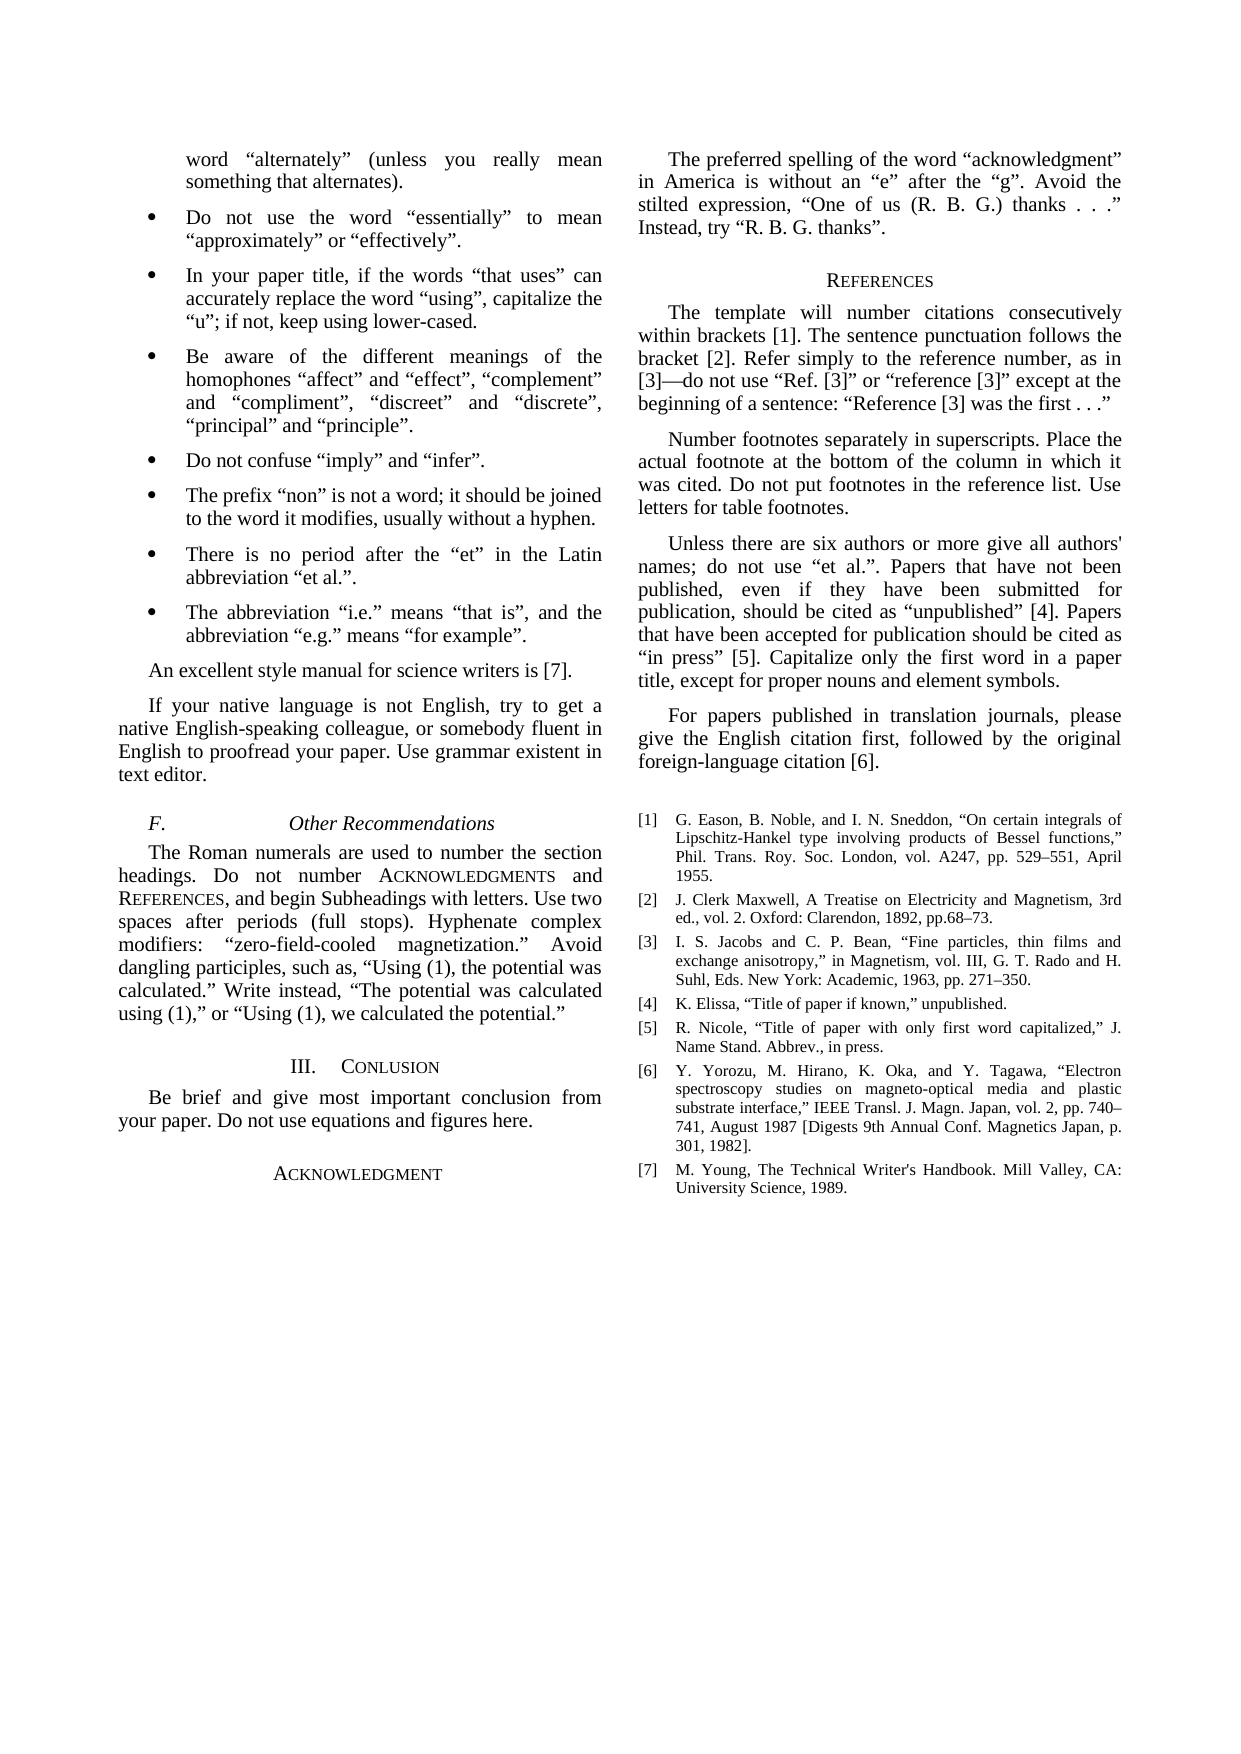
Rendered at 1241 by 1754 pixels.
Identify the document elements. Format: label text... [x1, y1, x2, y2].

text For papers published in translation journals, please give the English citation first, followed by the original foreign-language citation [6]. [638, 705, 1122, 773]
text Number footnotes separately in superscripts. Place the actual footnote at the bottom of the column in which it was cited. Do not put footnotes in the reference list. Use letters for table footnotes. [638, 428, 1122, 519]
list K. Elissa, “Title of paper if known,” unpublished. [638, 994, 1122, 1013]
subtitle Other Recommendations [148, 811, 602, 835]
subtitle Acknowledgment [118, 1161, 602, 1185]
list Do not use the word “essentially” to mean “approximately” or “effectively”. [148, 206, 602, 252]
text An excellent style manual for science writers is [7]. [118, 659, 602, 682]
list In your paper title, if the words “that uses” can accurately replace the word “using”, capitalize the “u”; if not, keep using lower-cased. [148, 264, 602, 333]
text The preferred spelling of the word “acknowledgment” in America is without an “e” after the “g”. Avoid the stilted expression, “One of us (R. B. G.) thanks . . .” Instead, try “R. B. G. thanks”. [638, 148, 1122, 239]
subtitle Conlusion [118, 1054, 602, 1078]
list R. Nicole, “Title of paper with only first word capitalized,” J. Name Stand. Abbrev., in press. [638, 1018, 1122, 1056]
list The abbreviation “i.e.” means “that is”, and the abbreviation “e.g.” means “for example”. [148, 601, 602, 647]
list There is no period after the “et” in the Latin abbreviation “et al.”. [148, 543, 602, 589]
list word “alternately” (unless you really mean something that alternates). [148, 148, 602, 193]
text If your native language is not English, try to get a native English‑speaking colleague, or somebody fluent in English to proofread your paper. Use grammar existent in text editor. [118, 695, 602, 786]
text Be brief and give most important conclusion from your paper. Do not use equations and figures here. [118, 1086, 602, 1132]
list G. Eason, B. Noble, and I. N. Sneddon, “On certain integrals of Lipschitz-Hankel type involving products of Bessel functions,” Phil. Trans. Roy. Soc. London, vol. A247, pp. 529–551, April 1955. [638, 810, 1122, 885]
list Y. Yorozu, M. Hirano, K. Oka, and Y. Tagawa, “Electron spectroscopy studies on magneto-optical media and plastic substrate interface,” IEEE Transl. J. Magn. Japan, vol. 2, pp. 740–741, August 1987 [Digests 9th Annual Conf. Magnetics Japan, p. 301, 1982]. [638, 1061, 1122, 1155]
list Do not confuse “imply” and “infer”. [148, 449, 602, 472]
list The prefix “non” is not a word; it should be joined to the word it modifies, usually without a hyphen. [148, 485, 602, 530]
list M. Young, The Technical Writer's Handbook. Mill Valley, CA: University Science, 1989. [638, 1160, 1122, 1197]
list Be aware of the different meanings of the homophones “affect” and “effect”, “complement” and “compliment”, “discreet” and “discrete”, “principal” and “principle”. [148, 345, 602, 437]
text The template will number citations consecutively within brackets [1]. The sentence punctuation follows the bracket [2]. Refer simply to the reference number, as in [3]—do not use “Ref. [3]” or “reference [3]” except at the beginning of a sentence: “Reference [3] was the first . . .” [638, 301, 1122, 415]
list J. Clerk Maxwell, A Treatise on Electricity and Magnetism, 3rd ed., vol. 2. Oxford: Clarendon, 1892, pp.68–73. [638, 890, 1122, 928]
text The Roman numerals are used to number the section headings. Do not number Acknowledgments and References, and begin Subheadings with letters. Use two spaces after periods (full stops). Hyphenate complex modifiers: “zero-field-cooled magnetization.” Avoid dangling participles, such as, “Using (1), the potential was calculated.” Write instead, “The potential was calculated using (1),” or “Using (1), we calculated the potential.” [118, 842, 602, 1025]
subtitle References [638, 268, 1122, 292]
text Unless there are six authors or more give all authors' names; do not use “et al.”. Papers that have not been published, even if they have been submitted for publication, should be cited as “unpublished” [4]. Papers that have been accepted for publication should be cited as “in press” [5]. Capitalize only the first word in a paper title, except for proper nouns and element symbols. [638, 532, 1122, 692]
list I. S. Jacobs and C. P. Bean, “Fine particles, thin films and exchange anisotropy,” in Magnetism, vol. III, G. T. Rado and H. Suhl, Eds. New York: Academic, 1963, pp. 271–350. [638, 933, 1122, 989]
